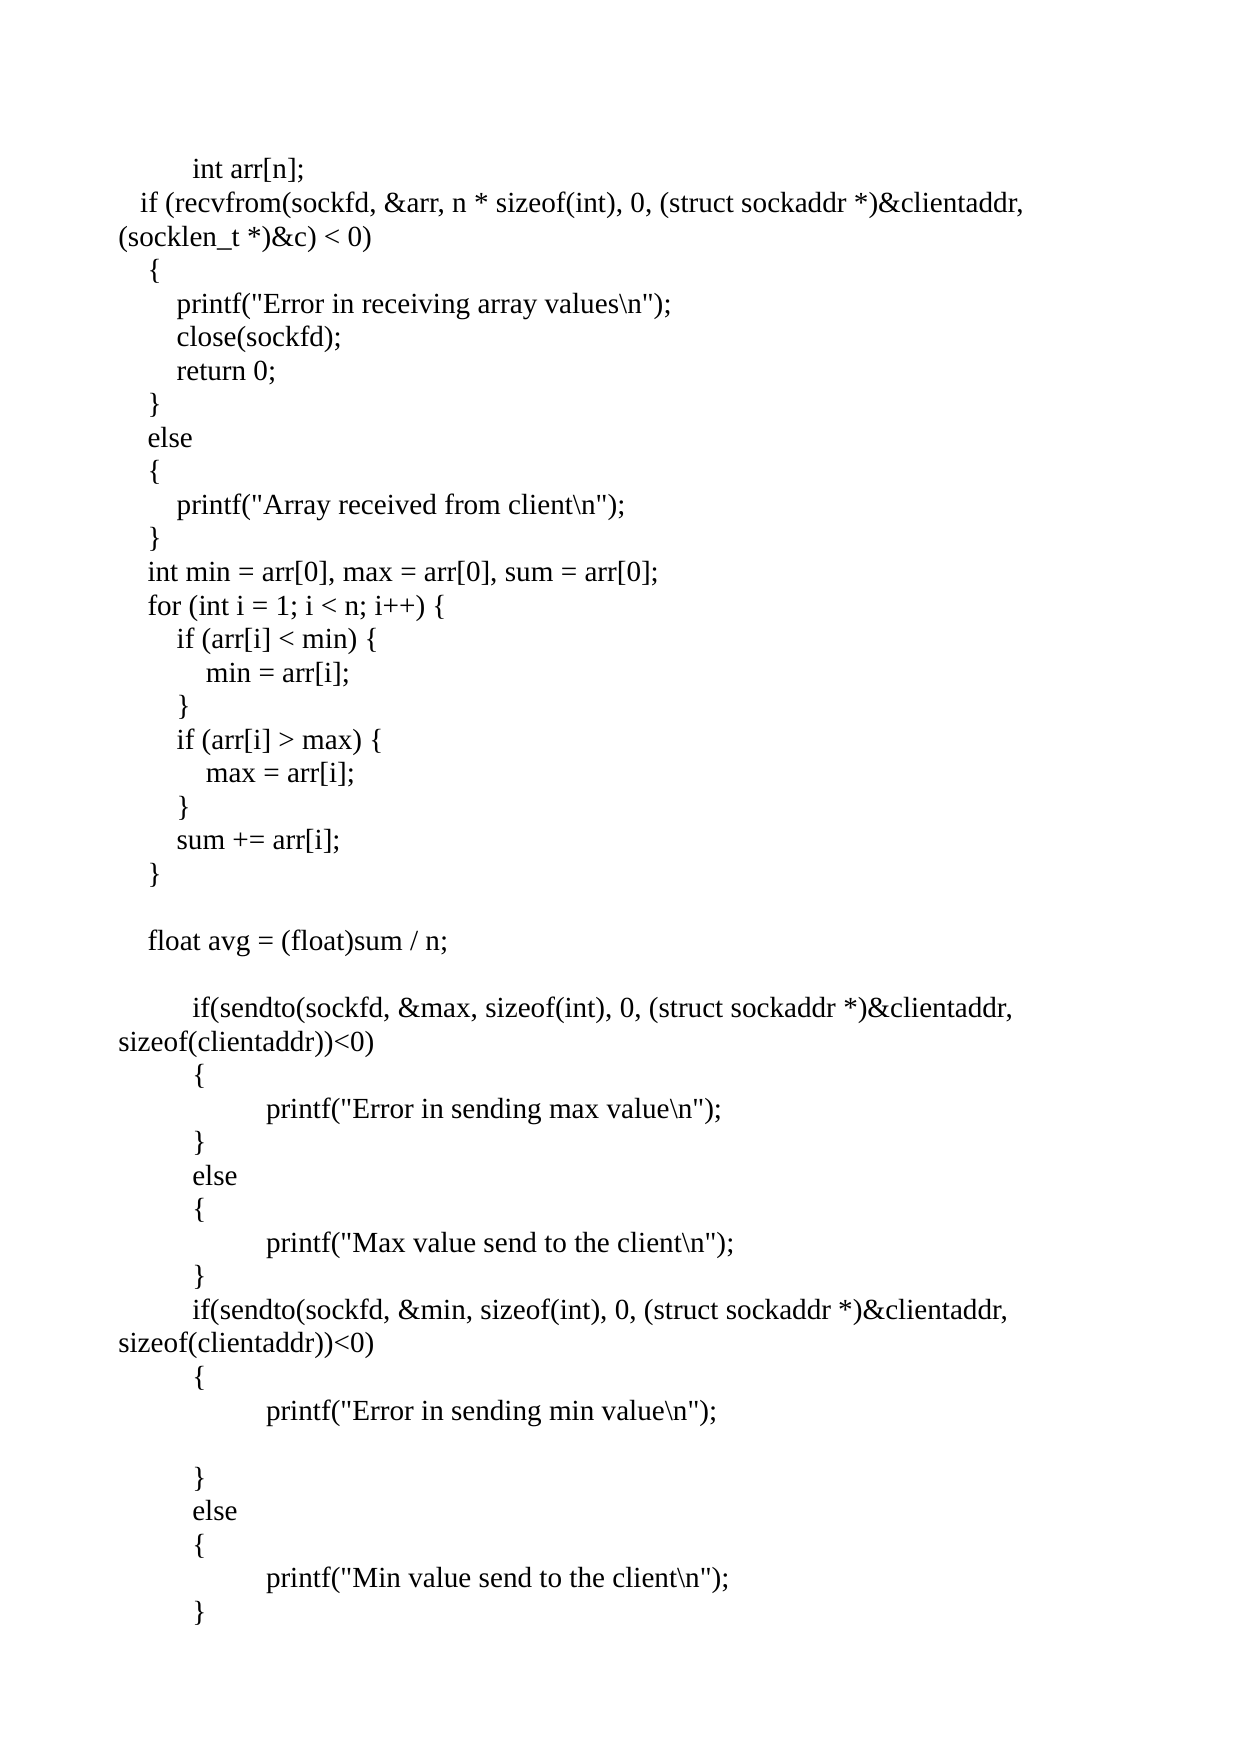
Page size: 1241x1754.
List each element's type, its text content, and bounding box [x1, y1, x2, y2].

text else [118, 1493, 1122, 1527]
text printf("Error in receiving array values\n"); [118, 286, 1122, 319]
text if(sendto(sockfd, &min, sizeof(int), 0, (struct sockaddr *)&clientaddr, sizeof(clientaddr))<0) [118, 1292, 1122, 1359]
text } [118, 1460, 1122, 1493]
text if(sendto(sockfd, &max, sizeof(int), 0, (struct sockaddr *)&clientaddr, sizeof(clientaddr))<0) [118, 990, 1122, 1057]
text if (recvfrom(sockfd, &arr, n * sizeof(int), 0, (struct sockaddr *)&clientaddr,(socklen_t *)&c) < 0) [118, 185, 1122, 252]
text int arr[n]; [118, 152, 1122, 185]
text if (arr[i] < min) { [118, 621, 1122, 655]
text { [118, 1359, 1122, 1393]
text int min = arr[0], max = arr[0], sum = arr[0]; [118, 554, 1122, 588]
text } [118, 521, 1122, 554]
text } [118, 1124, 1122, 1158]
text printf("Error in sending max value\n"); [118, 1091, 1122, 1124]
text else [118, 420, 1122, 453]
text printf("Array received from client\n"); [118, 487, 1122, 521]
text } [118, 386, 1122, 420]
text { [118, 453, 1122, 487]
text { [118, 252, 1122, 286]
text { [118, 1191, 1122, 1225]
text for (int i = 1; i < n; i++) { [118, 588, 1122, 621]
text close(sockfd); [118, 319, 1122, 353]
text else [118, 1158, 1122, 1191]
text printf("Min value send to the client\n"); [118, 1560, 1122, 1594]
text } [118, 1594, 1122, 1627]
text float avg = (float)sum / n; [118, 923, 1122, 957]
text } [118, 1258, 1122, 1292]
text if (arr[i] > max) { [118, 722, 1122, 755]
text } [118, 856, 1122, 889]
text { [118, 1527, 1122, 1560]
text max = arr[i]; [118, 755, 1122, 789]
text } [118, 789, 1122, 822]
text printf("Max value send to the client\n"); [118, 1225, 1122, 1258]
text } [118, 688, 1122, 722]
text sum += arr[i]; [118, 822, 1122, 856]
text min = arr[i]; [118, 655, 1122, 688]
text return 0; [118, 353, 1122, 386]
text printf("Error in sending min value\n"); [118, 1393, 1122, 1426]
text { [118, 1057, 1122, 1091]
